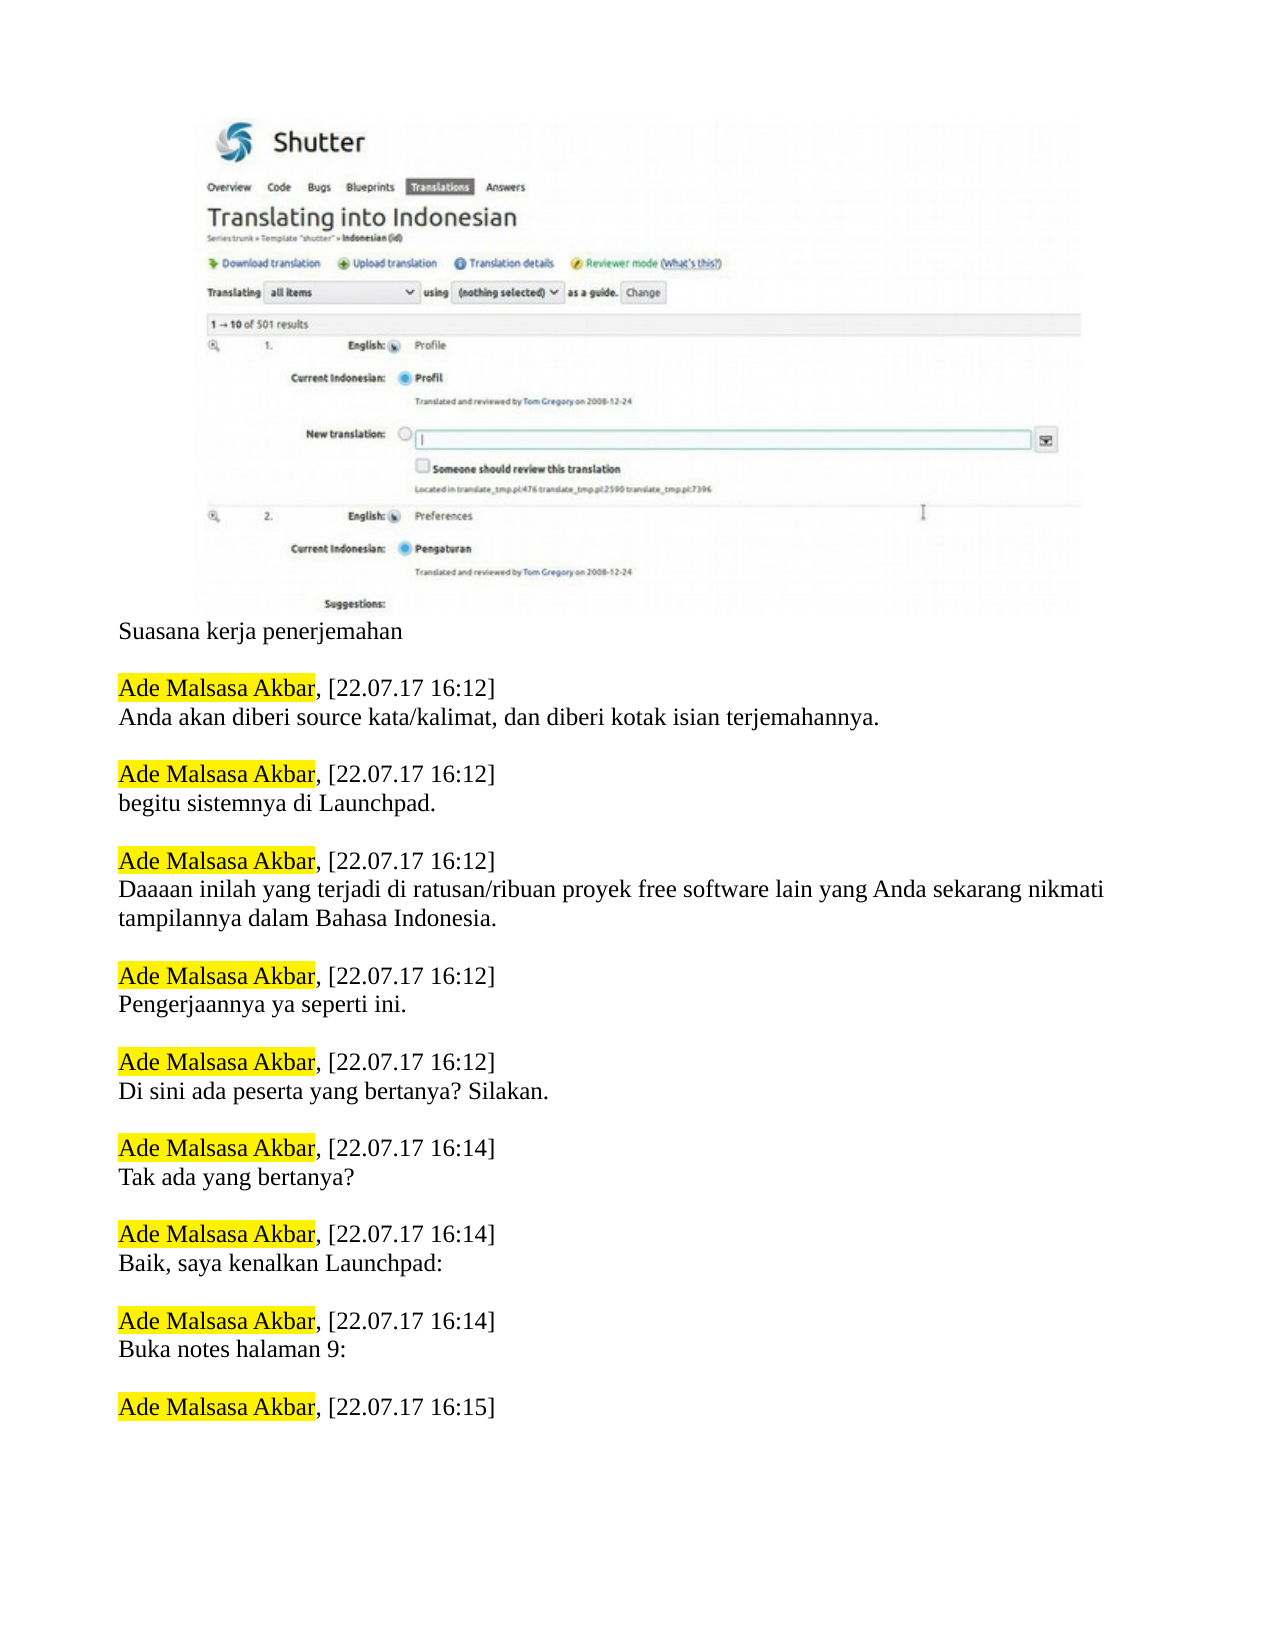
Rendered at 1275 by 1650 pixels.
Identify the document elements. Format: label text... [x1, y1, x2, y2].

text Baik, saya kenalkan Launchpad: [118, 1248, 1157, 1277]
text Daaaan inilah yang terjadi di ratusan/ribuan proyek free software lain yang Anda sekarang nikmati tampilannya dalam Bahasa Indonesia. [118, 874, 1157, 932]
text Suasana kerja penerjemahan [118, 118, 1157, 644]
text Ade Malsasa Akbar, [22.07.17 16:12] [118, 1047, 1157, 1076]
picture [193, 118, 1082, 616]
text Ade Malsasa Akbar, [22.07.17 16:12] [118, 846, 1157, 874]
text Ade Malsasa Akbar, [22.07.17 16:12] [118, 759, 1157, 788]
text Buka notes halaman 9: [118, 1334, 1157, 1363]
text Ade Malsasa Akbar, [22.07.17 16:14] [118, 1133, 1157, 1162]
text Ade Malsasa Akbar, [22.07.17 16:14] [118, 1219, 1157, 1248]
text Ade Malsasa Akbar, [22.07.17 16:15] [118, 1392, 1157, 1421]
text Ade Malsasa Akbar, [22.07.17 16:12] [118, 673, 1157, 702]
text Ade Malsasa Akbar, [22.07.17 16:12] [118, 961, 1157, 989]
text Anda akan diberi source kata/kalimat, dan diberi kotak isian terjemahannya. [118, 702, 1157, 731]
text Ade Malsasa Akbar, [22.07.17 16:14] [118, 1306, 1157, 1334]
text Tak ada yang bertanya? [118, 1162, 1157, 1191]
text begitu sistemnya di Launchpad. [118, 788, 1157, 817]
text Di sini ada peserta yang bertanya? Silakan. [118, 1076, 1157, 1104]
text Pengerjaannya ya seperti ini. [118, 989, 1157, 1018]
